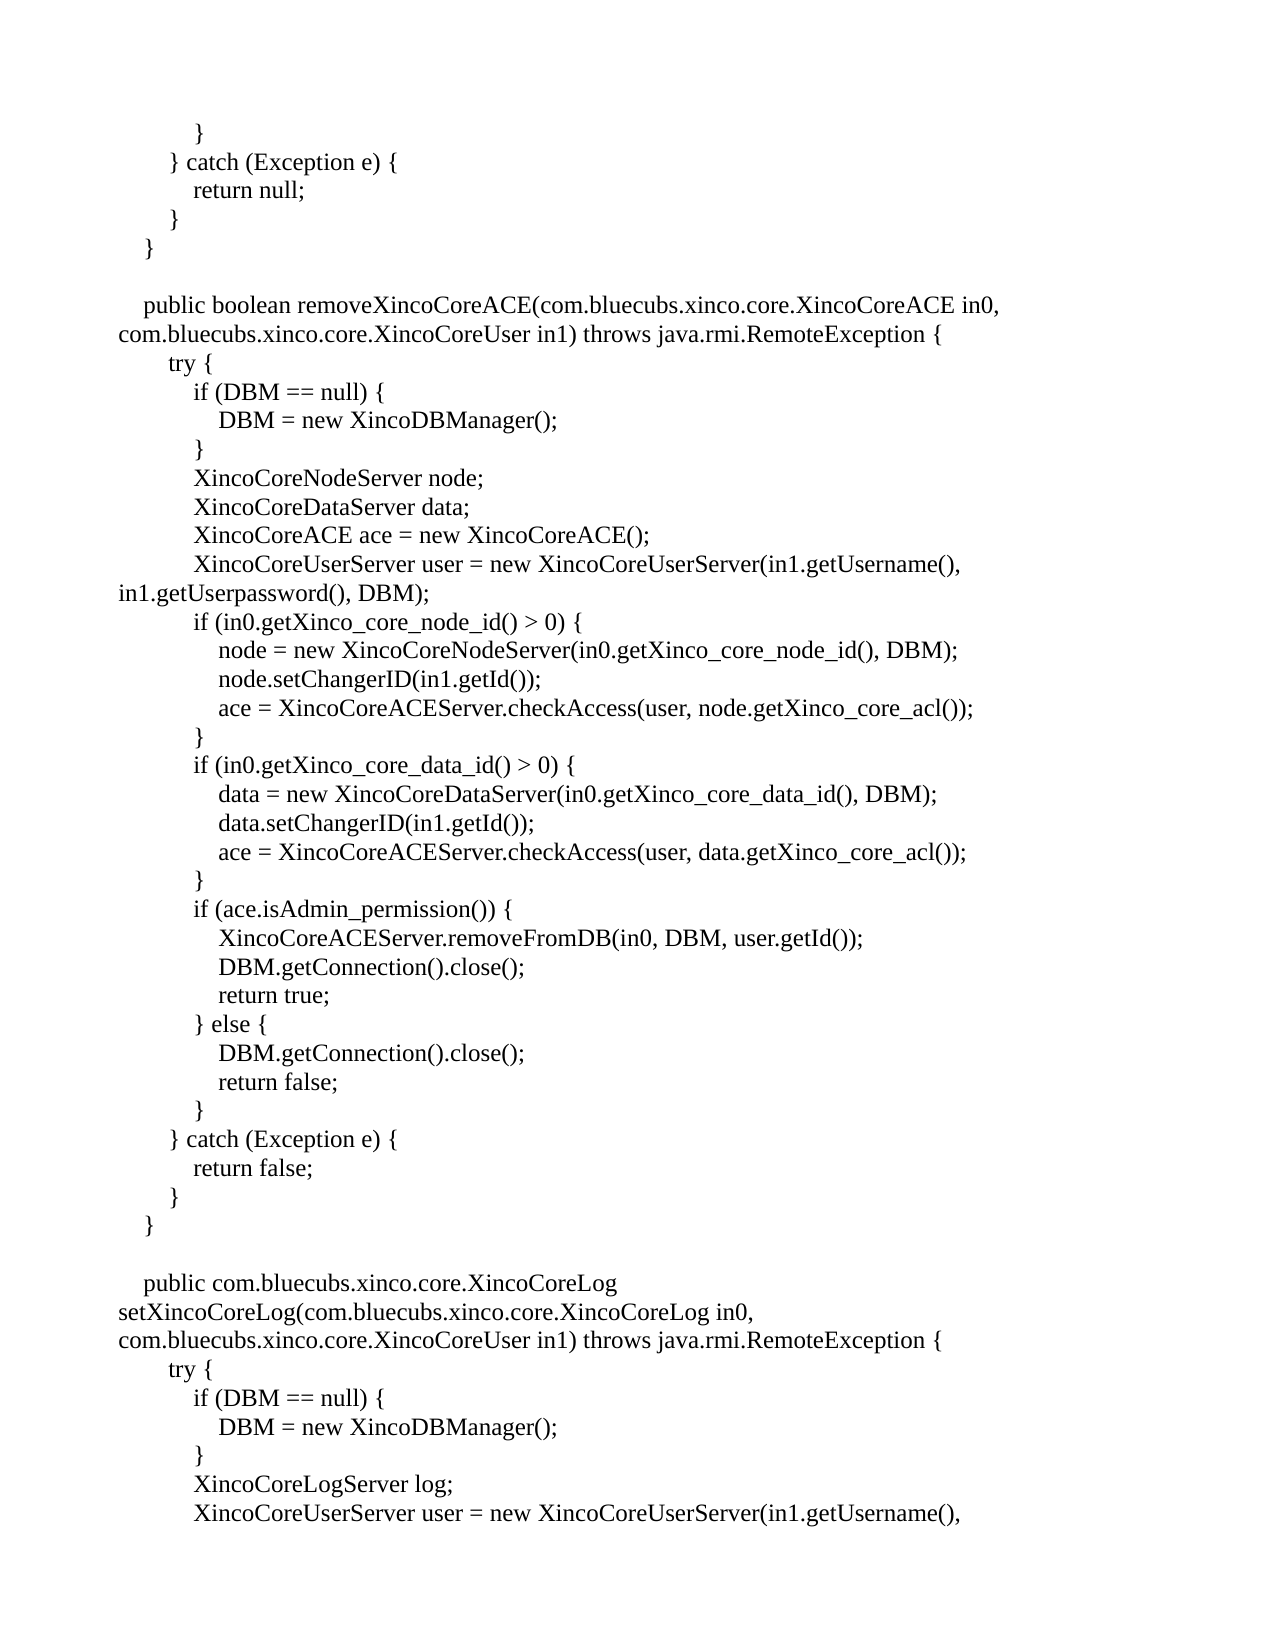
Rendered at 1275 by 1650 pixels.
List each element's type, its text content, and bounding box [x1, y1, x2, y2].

text XincoCoreUserServer user = new XincoCoreUserServer(in1.getUsername(), in1.getUserpassword(), DBM); [118, 549, 1157, 607]
text XincoCoreLogServer log; [118, 1469, 1157, 1498]
text if (DBM == null) { [118, 1383, 1157, 1412]
text DBM.getConnection().close(); [118, 1038, 1157, 1067]
text node = new XincoCoreNodeServer(in0.getXinco_core_node_id(), DBM); [118, 636, 1157, 664]
text DBM.getConnection().close(); [118, 952, 1157, 981]
text try { [118, 1354, 1157, 1383]
text XincoCoreACE ace = new XincoCoreACE(); [118, 521, 1157, 549]
text DBM = new XincoDBManager(); [118, 406, 1157, 434]
text } [118, 1182, 1157, 1211]
text public com.bluecubs.xinco.core.XincoCoreLog setXincoCoreLog(com.bluecubs.xinco.core.XincoCoreLog in0, com.bluecubs.xinco.core.XincoCoreUser in1) throws java.rmi.RemoteException { [118, 1268, 1157, 1354]
text } [118, 1211, 1157, 1239]
text if (in0.getXinco_core_node_id() > 0) { [118, 607, 1157, 636]
text XincoCoreUserServer user = new XincoCoreUserServer(in1.getUsername(), [118, 1498, 1157, 1527]
text XincoCoreACEServer.removeFromDB(in0, DBM, user.getId()); [118, 923, 1157, 952]
text } [118, 722, 1157, 751]
text return false; [118, 1067, 1157, 1096]
text if (in0.getXinco_core_data_id() > 0) { [118, 751, 1157, 779]
text return null; [118, 176, 1157, 204]
text node.setChangerID(in1.getId()); [118, 664, 1157, 693]
text ace = XincoCoreACEServer.checkAccess(user, data.getXinco_core_acl()); [118, 837, 1157, 866]
text if (ace.isAdmin_permission()) { [118, 894, 1157, 923]
text } [118, 434, 1157, 463]
text } catch (Exception e) { [118, 147, 1157, 176]
text return false; [118, 1153, 1157, 1182]
text ace = XincoCoreACEServer.checkAccess(user, node.getXinco_core_acl()); [118, 693, 1157, 722]
text } [118, 118, 1157, 147]
text if (DBM == null) { [118, 377, 1157, 406]
text return true; [118, 981, 1157, 1009]
text XincoCoreDataServer data; [118, 492, 1157, 521]
text } [118, 1441, 1157, 1469]
text } else { [118, 1009, 1157, 1038]
text public boolean removeXincoCoreACE(com.bluecubs.xinco.core.XincoCoreACE in0, com.bluecubs.xinco.core.XincoCoreUser in1) throws java.rmi.RemoteException { [118, 291, 1157, 348]
text DBM = new XincoDBManager(); [118, 1412, 1157, 1441]
text XincoCoreNodeServer node; [118, 463, 1157, 492]
text data = new XincoCoreDataServer(in0.getXinco_core_data_id(), DBM); [118, 779, 1157, 808]
text } [118, 204, 1157, 233]
text data.setChangerID(in1.getId()); [118, 808, 1157, 837]
text } [118, 866, 1157, 894]
text } [118, 1096, 1157, 1124]
text try { [118, 348, 1157, 377]
text } catch (Exception e) { [118, 1124, 1157, 1153]
text } [118, 233, 1157, 262]
